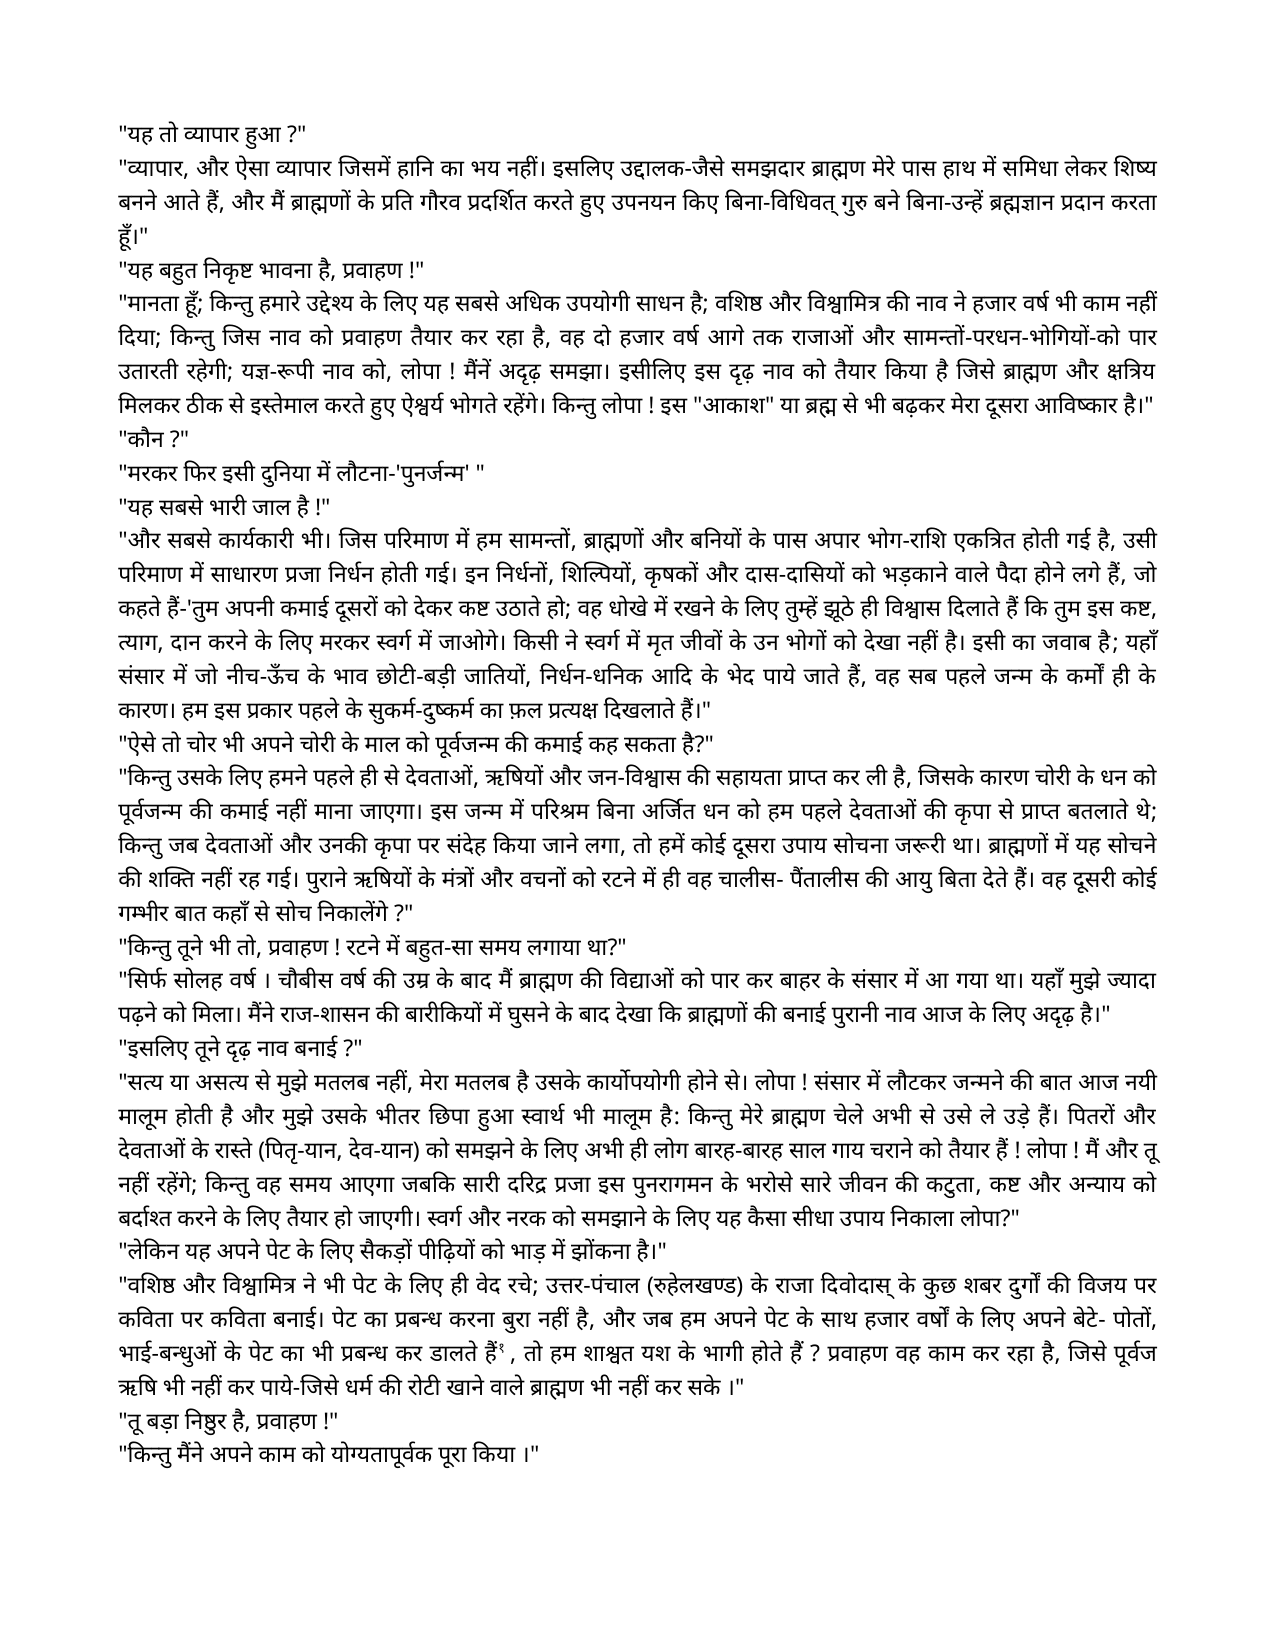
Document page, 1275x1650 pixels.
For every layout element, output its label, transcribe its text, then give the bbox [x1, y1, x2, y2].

text "सत्य या असत्य से मुझे मतलब नहीं, मेरा मतलब है उसके कार्योपयोगी होने से। लोपा ! संसार में लौटकर जन्मने की बात आज नयी मालूम होती है और मुझे उसके भीतर छिपा हुआ स्वार्थ भी मालूम है: किन्तु मेरे ब्राह्मण चेले अभी से उसे ले उड़े हैं। पितरों और देवताओं के रास्ते (पितृ-यान, देव-यान) को समझने के लिए अभी ही लोग बारह-बारह साल गाय चराने को तैयार हैं ! लोपा ! मैं और तू नहीं रहेंगे; किन्तु वह समय आएगा जबकि सारी दरिद्र प्रजा इस पुनरागमन के भरोसे सारे जीवन की कटुता, कष्ट और अन्याय को बर्दाश्त करने के लिए तैयार हो जाएगी। स्वर्ग और नरक को समझाने के लिए यह कैसा सीधा उपाय निकाला लोपा?" [118, 1066, 1157, 1235]
text "ऐसे तो चोर भी अपने चोरी के माल को पूर्वजन्म की कमाई कह सकता है?" [118, 727, 1157, 761]
text "यह बहुत निकृष्ट भावना है, प्रवाहण !" [118, 253, 1157, 287]
text "किन्तु उसके लिए हमने पहले ही से देवताओं, ऋषियों और जन-विश्वास की सहायता प्राप्त कर ली है, जिसके कारण चोरी के धन को पूर्वजन्म की कमाई नहीं माना जाएगा। इस जन्म में परिश्रम बिना अर्जित धन को हम पहले देवताओं की कृपा से प्राप्त बतलाते थे; किन्तु जब देवताओं और उनकी कृपा पर संदेह किया जाने लगा, तो हमें कोई दूसरा उपाय सोचना जरूरी था। ब्राह्मणों में यह सोचने की शक्ति नहीं रह गई। पुराने ऋषियों के मंत्रों और वचनों को रटने में ही वह चालीस- पैंतालीस की आयु बिता देते हैं। वह दूसरी कोई गम्भीर बात कहाँ से सोच निकालेंगे ?" [118, 761, 1157, 931]
text "यह सबसे भारी जाल है !" [118, 491, 1157, 524]
text "व्यापार, और ऐसा व्यापार जिसमें हानि का भय नहीं। इसलिए उद्दालक-जैसे समझदार ब्राह्मण मेरे पास हाथ में समिधा लेकर शिष्य बनने आते हैं, और मैं ब्राह्मणों के प्रति गौरव प्रदर्शित करते हुए उपनयन किए बिना-विधिवत् गुरु बने बिना-उन्हें ब्रह्मज्ञान प्रदान करता हूँ।" [118, 152, 1157, 253]
text "यह तो व्यापार हुआ ?" [118, 118, 1157, 152]
text "किन्तु मैंने अपने काम को योग्यतापूर्वक पूरा किया ।" [118, 1438, 1157, 1472]
text "वशिष्ठ और विश्वामित्र ने भी पेट के लिए ही वेद रचे; उत्तर-पंचाल (रुहेलखण्ड) के राजा दिवोदास् के कुछ शबर दुर्गों की विजय पर कविता पर कविता बनाई। पेट का प्रबन्ध करना बुरा नहीं है, और जब हम अपने पेट के साथ हजार वर्षों के लिए अपने बेटे- पोतों, भाई-बन्धुओं के पेट का भी प्रबन्ध कर डालते हैं१ , तो हम शाश्वत यश के भागी होते हैं ? प्रवाहण वह काम कर रहा है, जिसे पूर्वज ऋषि भी नहीं कर पाये-जिसे धर्म की रोटी खाने वाले ब्राह्मण भी नहीं कर सके ।" [118, 1269, 1157, 1404]
text "लेकिन यह अपने पेट के लिए सैकड़ों पीढ़ियों को भाड़ में झोंकना है।" [118, 1235, 1157, 1269]
text "किन्तु तूने भी तो, प्रवाहण ! रटने में बहुत-सा समय लगाया था?" [118, 931, 1157, 964]
text "मानता हूँ; किन्तु हमारे उद्देश्य के लिए यह सबसे अधिक उपयोगी साधन है; वशिष्ठ और विश्वामित्र की नाव ने हजार वर्ष भी काम नहीं दिया; किन्तु जिस नाव को प्रवाहण तैयार कर रहा है, वह दो हजार वर्ष आगे तक राजाओं और सामन्तों-परधन-भोगियों-को पार उतारती रहेगी; यज्ञ-रूपी नाव को, लोपा ! मैंनें अदृढ़ समझा। इसीलिए इस दृढ़ नाव को तैयार किया है जिसे ब्राह्मण और क्षत्रिय मिलकर ठीक से इस्तेमाल करते हुए ऐश्वर्य भोगते रहेंगे। किन्तु लोपा ! इस "आकाश" या ब्रह्म से भी बढ़कर मेरा दूसरा आविष्कार है।" [118, 287, 1157, 423]
text "और सबसे कार्यकारी भी। जिस परिमाण में हम सामन्तों, ब्राह्मणों और बनियों के पास अपार भोग-राशि एकत्रित होती गई है, उसी परिमाण में साधारण प्रजा निर्धन होती गई। इन निर्धनों, शिल्पियों, कृषकों और दास-दासियों को भड़काने वाले पैदा होने लगे हैं, जो कहते हैं-'तुम अपनी कमाई दूसरों को देकर कष्ट उठाते हो; वह धोखे में रखने के लिए तुम्हें झूठे ही विश्वास दिलाते हैं कि तुम इस कष्ट, त्याग, दान करने के लिए मरकर स्वर्ग में जाओगे। किसी ने स्वर्ग में मृत जीवों के उन भोगों को देखा नहीं है। इसी का जवाब है; यहाँ संसार में जो नीच-ऊँच के भाव छोटी-बड़ी जातियों, निर्धन-धनिक आदि के भेद पाये जाते हैं, वह सब पहले जन्म के कर्मों ही के कारण। हम इस प्रकार पहले के सुकर्म-दुष्कर्म का फ़ल प्रत्यक्ष दिखलाते हैं।" [118, 524, 1157, 727]
text "इसलिए तूने दृढ़ नाव बनाई ?" [118, 1032, 1157, 1066]
text "कौन ?" [118, 423, 1157, 457]
text "मरकर फिर इसी दुनिया में लौटना-'पुनर्जन्म' " [118, 457, 1157, 491]
text "सिर्फ सोलह वर्ष । चौबीस वर्ष की उम्र के बाद मैं ब्राह्मण की विद्याओं को पार कर बाहर के संसार में आ गया था। यहाँ मुझे ज्यादा पढ़ने को मिला। मैंने राज-शासन की बारीकियों में घुसने के बाद देखा कि ब्राह्मणों की बनाई पुरानी नाव आज के लिए अदृढ़ है।" [118, 964, 1157, 1032]
text "तू बड़ा निष्ठुर है, प्रवाहण !" [118, 1404, 1157, 1438]
